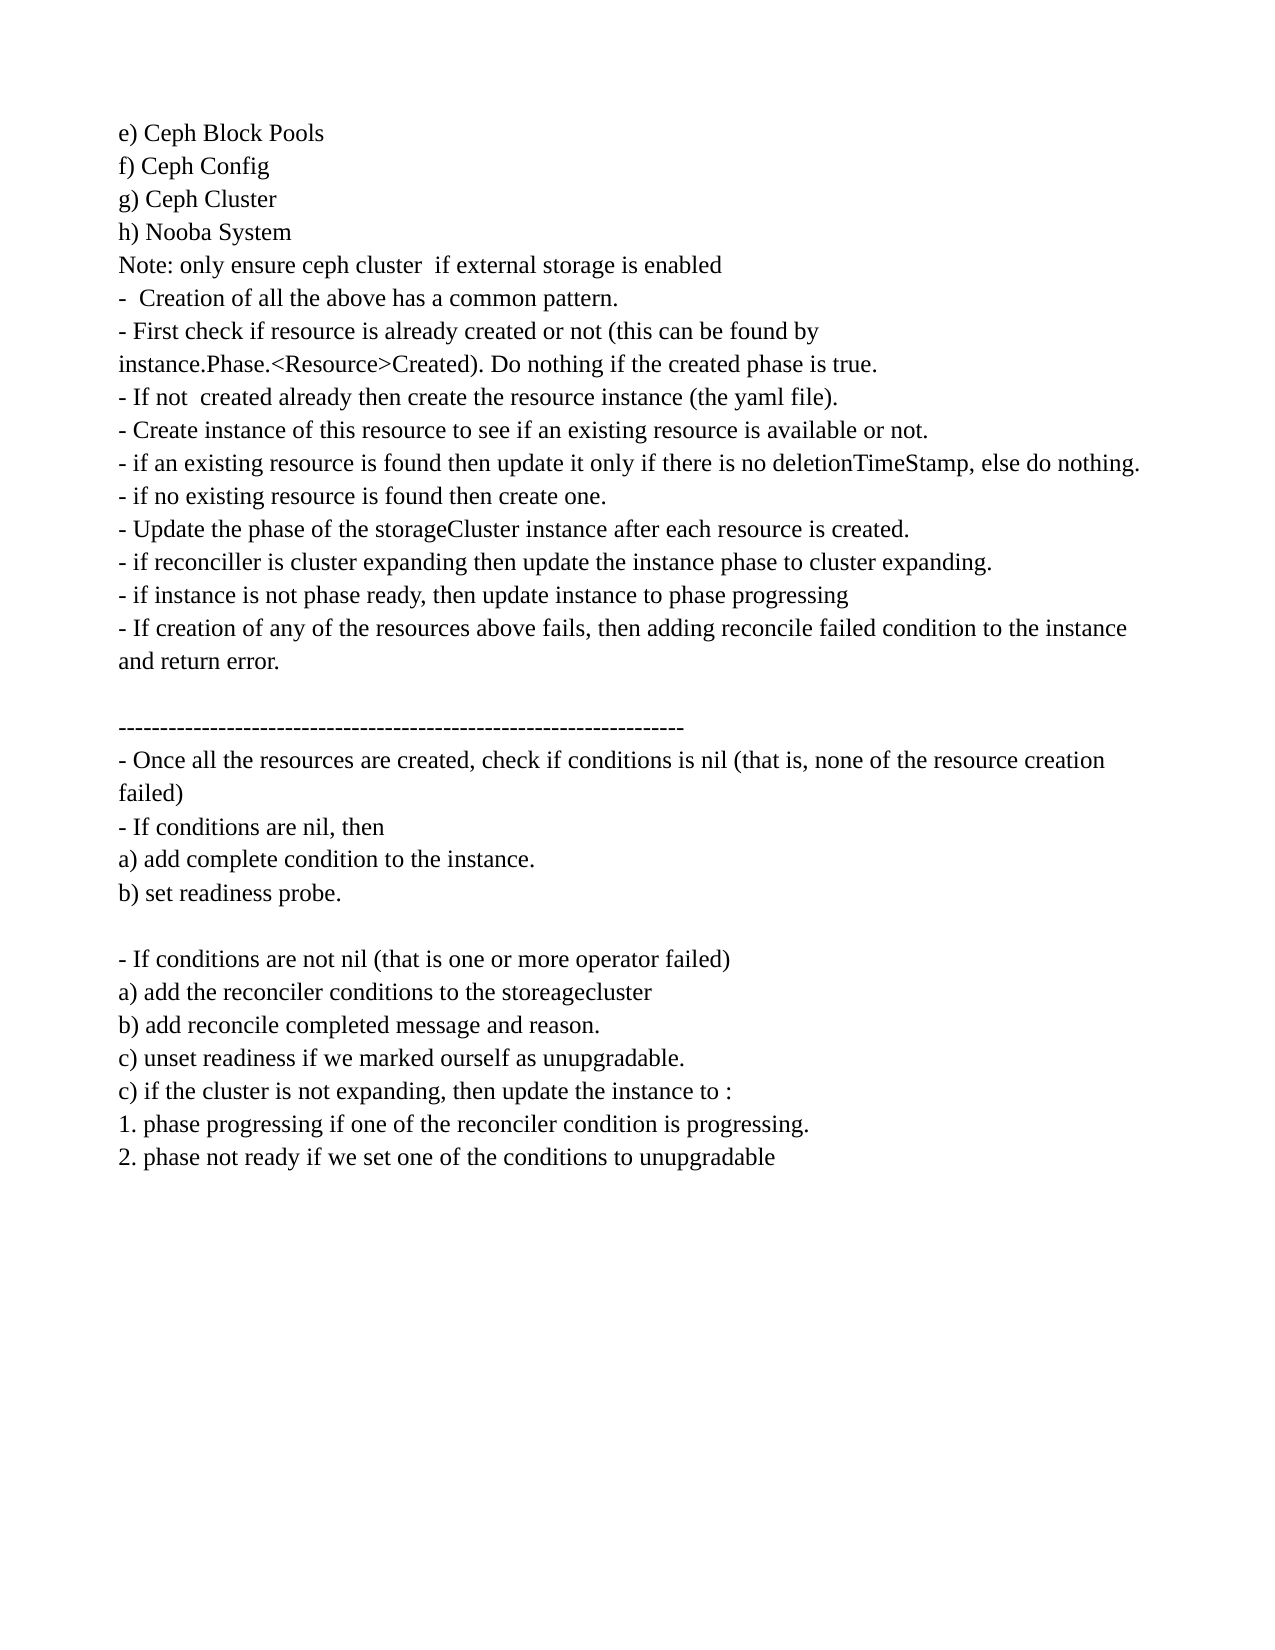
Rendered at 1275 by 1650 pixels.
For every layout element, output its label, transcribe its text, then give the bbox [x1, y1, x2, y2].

text h) Nooba System [118, 217, 1157, 246]
text - First check if resource is already created or not (this can be found by instance.Phase.<Resource>Created). Do nothing if the created phase is true. [118, 316, 1157, 378]
text a) add the reconciler conditions to the storeagecluster [118, 977, 1157, 1005]
text 1. phase progressing if one of the reconciler condition is progressing. [118, 1109, 1157, 1137]
text b) add reconcile completed message and reason. [118, 1010, 1157, 1038]
text a) add complete condition to the instance. [118, 844, 1157, 873]
text c) unset readiness if we marked ourself as unupgradable. [118, 1043, 1157, 1071]
text - Once all the resources are created, check if conditions is nil (that is, none of the resource creation failed) [118, 746, 1157, 807]
text - If not created already then create the resource instance (the yaml file). [118, 382, 1157, 411]
text - Creation of all the above has a common pattern. [118, 283, 1157, 312]
text - If conditions are not nil (that is one or more operator failed) [118, 944, 1157, 972]
text - if instance is not phase ready, then update instance to phase progressing [118, 580, 1157, 609]
text 2. phase not ready if we set one of the conditions to unupgradable [118, 1142, 1157, 1171]
text - if reconciller is cluster expanding then update the instance phase to cluster expanding. [118, 547, 1157, 576]
text Note: only ensure ceph cluster if external storage is enabled [118, 250, 1157, 279]
text e) Ceph Block Pools [118, 118, 1157, 147]
text -------------------------------------------------------------------- [118, 712, 1157, 741]
text - if no existing resource is found then create one. [118, 481, 1157, 510]
text - If conditions are nil, then [118, 812, 1157, 840]
text b) set readiness probe. [118, 878, 1157, 906]
text c) if the cluster is not expanding, then update the instance to : [118, 1076, 1157, 1104]
text - if an existing resource is found then update it only if there is no deletionTimeStamp, else do nothing. [118, 448, 1157, 477]
text - If creation of any of the resources above fails, then adding reconcile failed condition to the instance and return error. [118, 613, 1157, 675]
text - Update the phase of the storageCluster instance after each resource is created. [118, 514, 1157, 543]
text g) Ceph Cluster [118, 184, 1157, 213]
text f) Ceph Config [118, 151, 1157, 180]
text - Create instance of this resource to see if an existing resource is available or not. [118, 415, 1157, 444]
